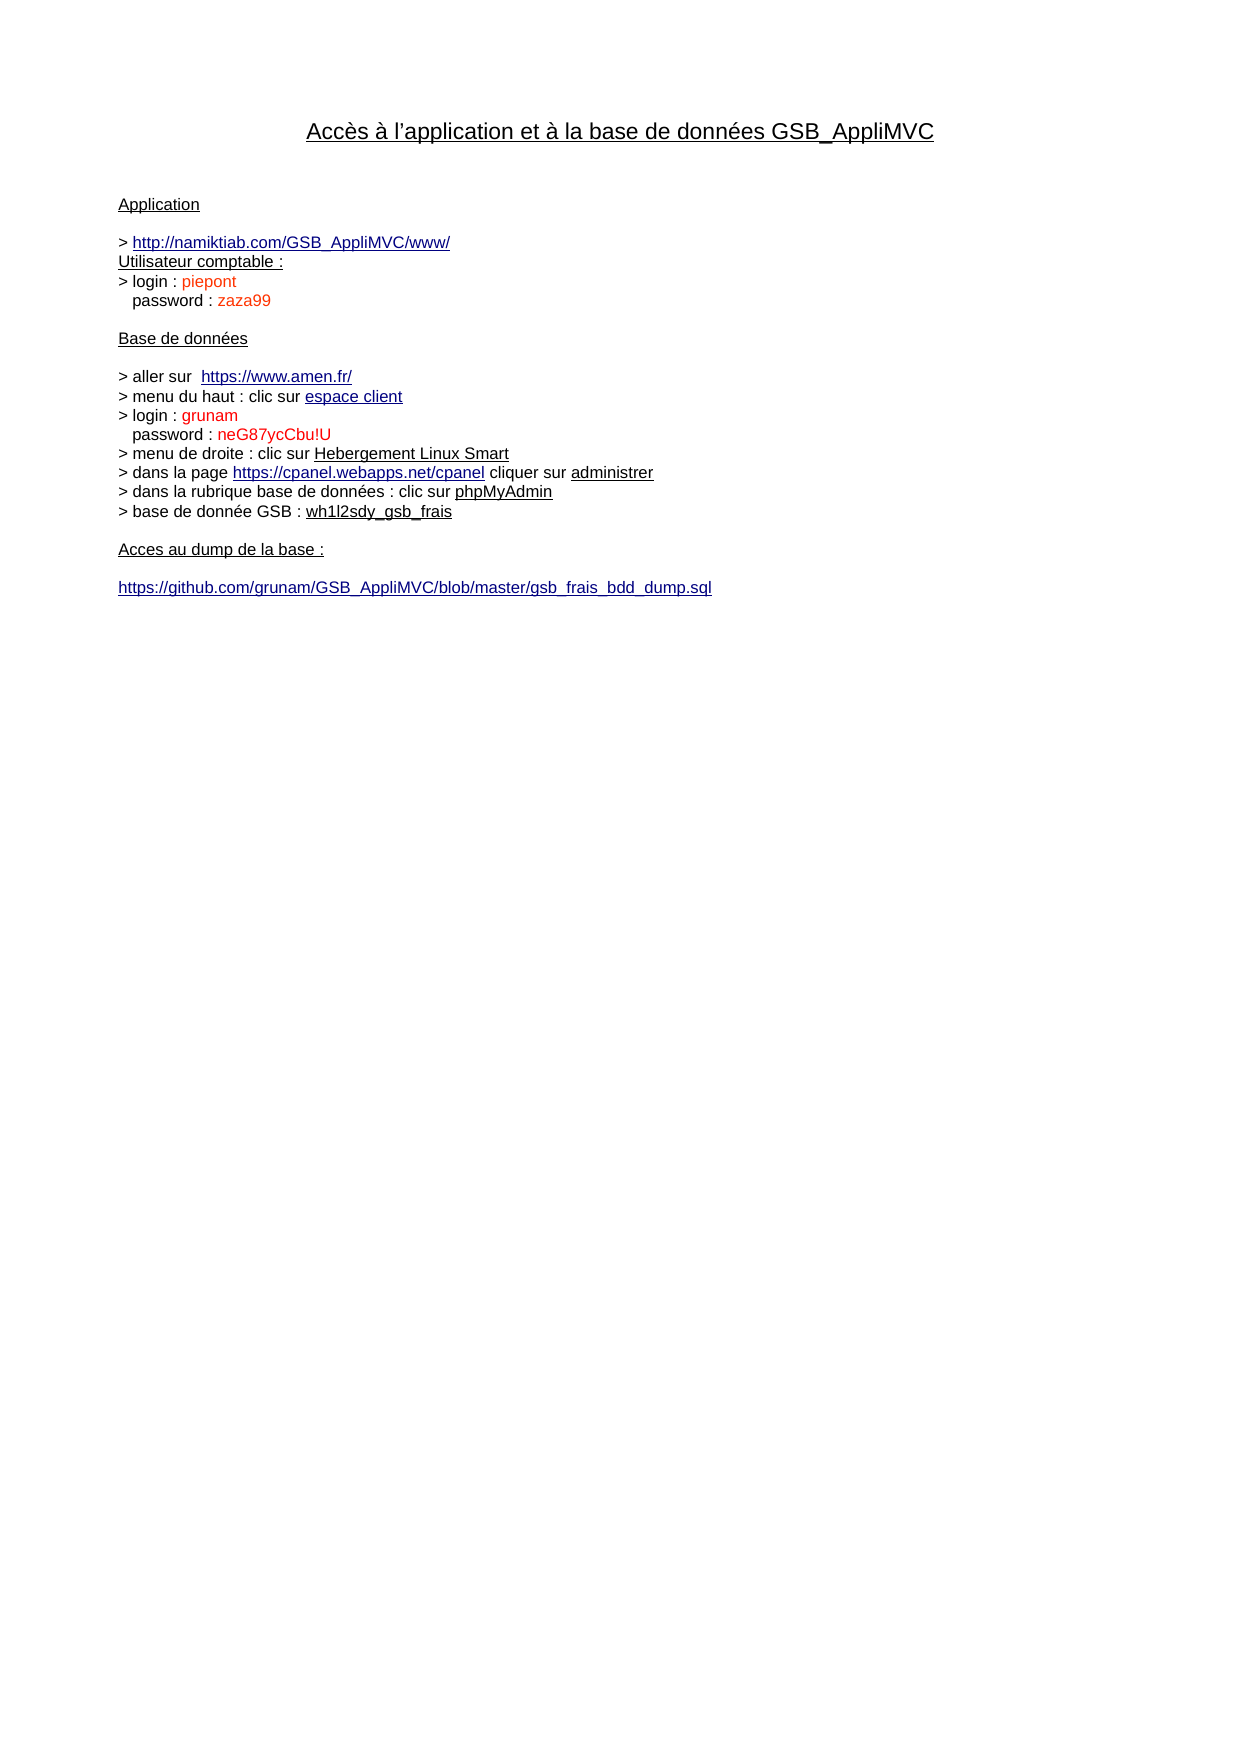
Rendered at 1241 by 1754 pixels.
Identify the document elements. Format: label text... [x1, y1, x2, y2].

text > login : grunam [118, 406, 1122, 425]
text > base de donnée GSB : wh1l2sdy_gsb_frais [118, 501, 1122, 521]
text > menu du haut : clic sur espace client [118, 386, 1122, 406]
text > login : piepont [118, 271, 1122, 291]
text > dans la rubrique base de données : clic sur phpMyAdmin [118, 482, 1122, 501]
text https://github.com/grunam/GSB_AppliMVC/blob/master/gsb_frais_bdd_dump.sql [118, 578, 1122, 597]
text Accès à l’application et à la base de données GSB_AppliMVC [118, 118, 1122, 144]
text Application [118, 195, 1122, 214]
text Utilisateur comptable : [118, 252, 1122, 271]
text Base de données [118, 329, 1122, 348]
text password : zaza99 [118, 291, 1122, 310]
text > menu de droite : clic sur Hebergement Linux Smart [118, 444, 1122, 463]
text > http://namiktiab.com/GSB_AppliMVC/www/ [118, 233, 1122, 252]
text Acces au dump de la base : [118, 540, 1122, 559]
text password : neG87ycCbu!U [118, 425, 1122, 444]
text > aller sur https://www.amen.fr/ [118, 367, 1122, 386]
text > dans la page https://cpanel.webapps.net/cpanel cliquer sur administrer [118, 463, 1122, 482]
